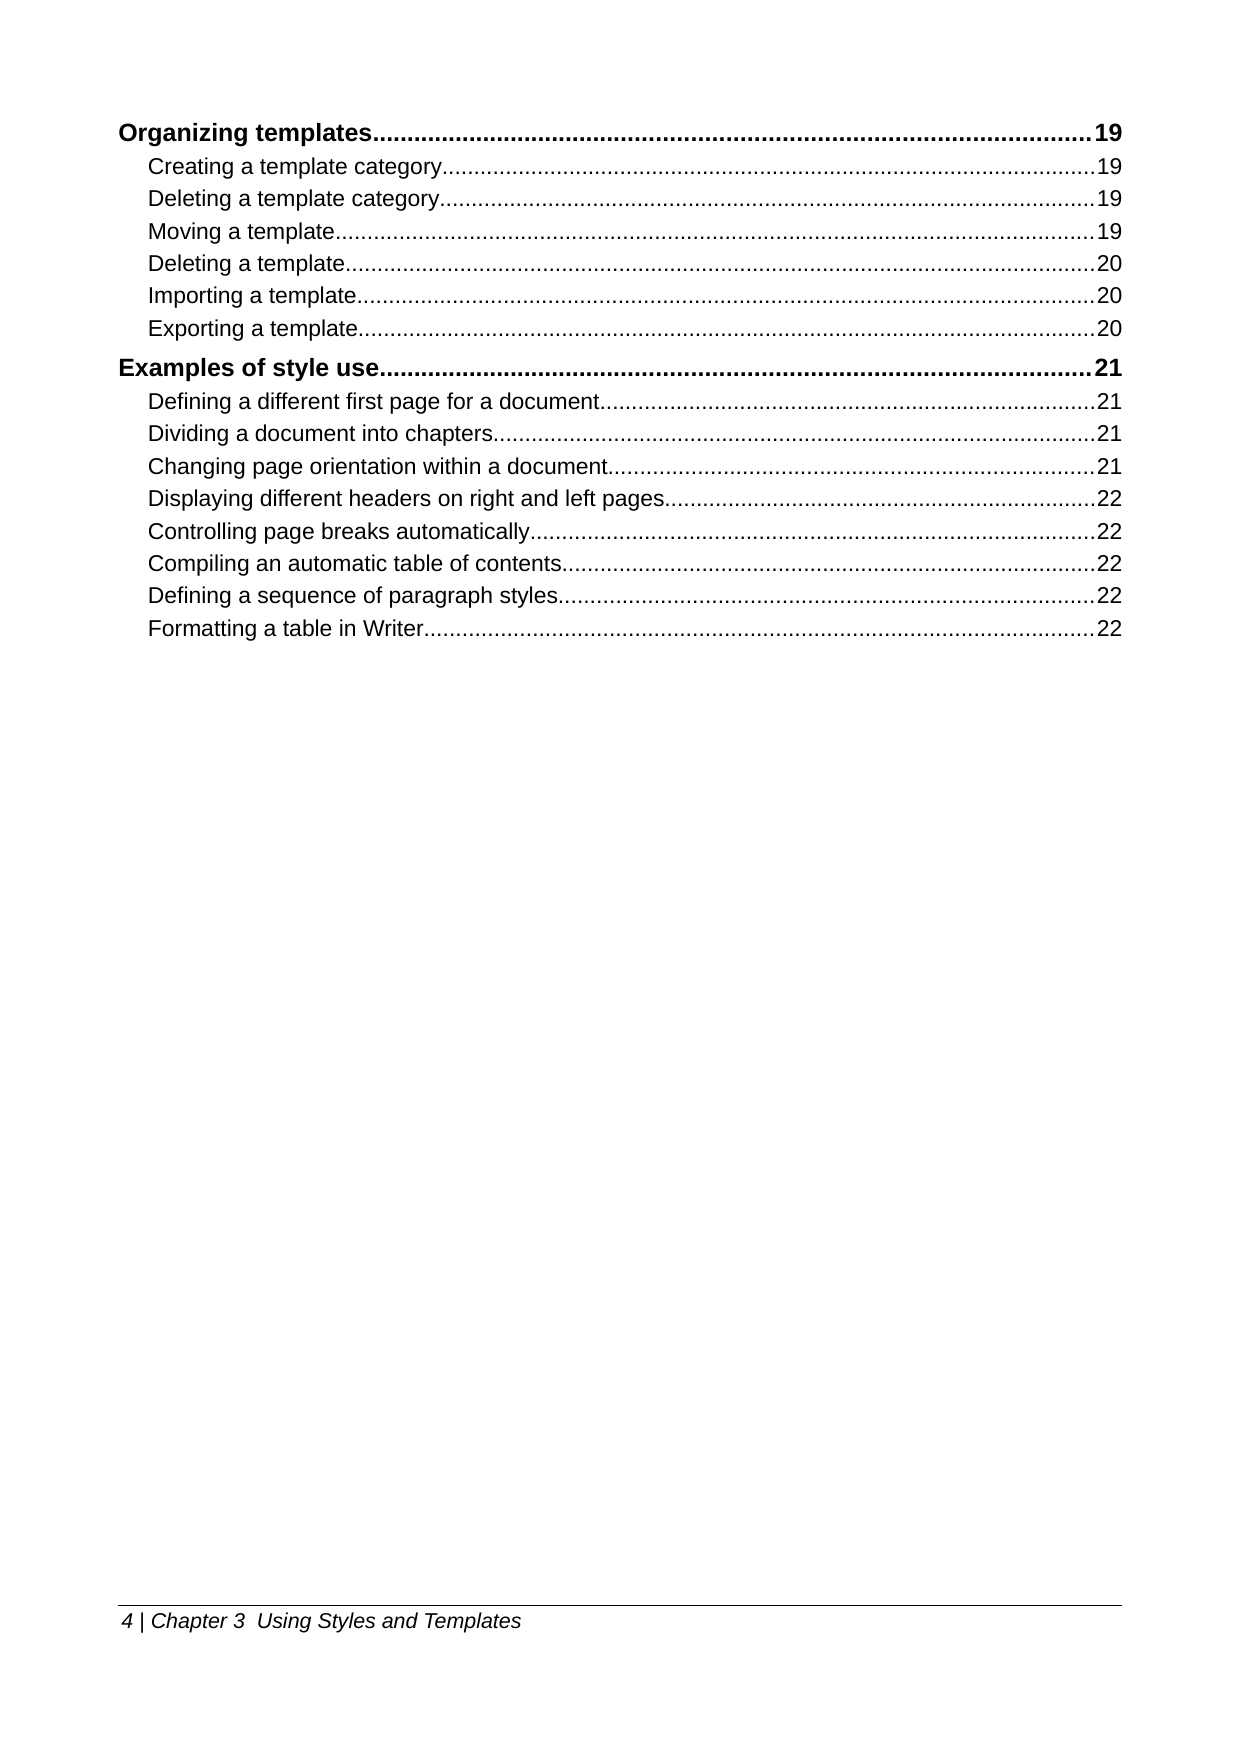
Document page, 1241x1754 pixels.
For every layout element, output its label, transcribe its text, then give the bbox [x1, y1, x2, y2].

text Deleting a template 20 [148, 250, 1122, 276]
text Dividing a document into chapters 21 [148, 420, 1122, 447]
text Defining a sequence of paragraph styles 22 [148, 582, 1122, 609]
text Exporting a template 20 [148, 315, 1122, 341]
text Changing page orientation within a document 21 [148, 453, 1122, 479]
text Formatting a table in Writer 22 [148, 615, 1122, 641]
text Compiling an automatic table of contents 22 [148, 550, 1122, 576]
text Controlling page breaks automatically 22 [148, 518, 1122, 544]
text Importing a template 20 [148, 282, 1122, 309]
text Examples of style use 21 [118, 353, 1122, 382]
text Moving a template 19 [148, 218, 1122, 244]
text Creating a template category 19 [148, 153, 1122, 179]
text Defining a different first page for a document 21 [148, 388, 1122, 414]
text Deleting a template category 19 [148, 185, 1122, 212]
text Organizing templates 19 [118, 118, 1122, 147]
text Displaying different headers on right and left pages 22 [148, 485, 1122, 512]
